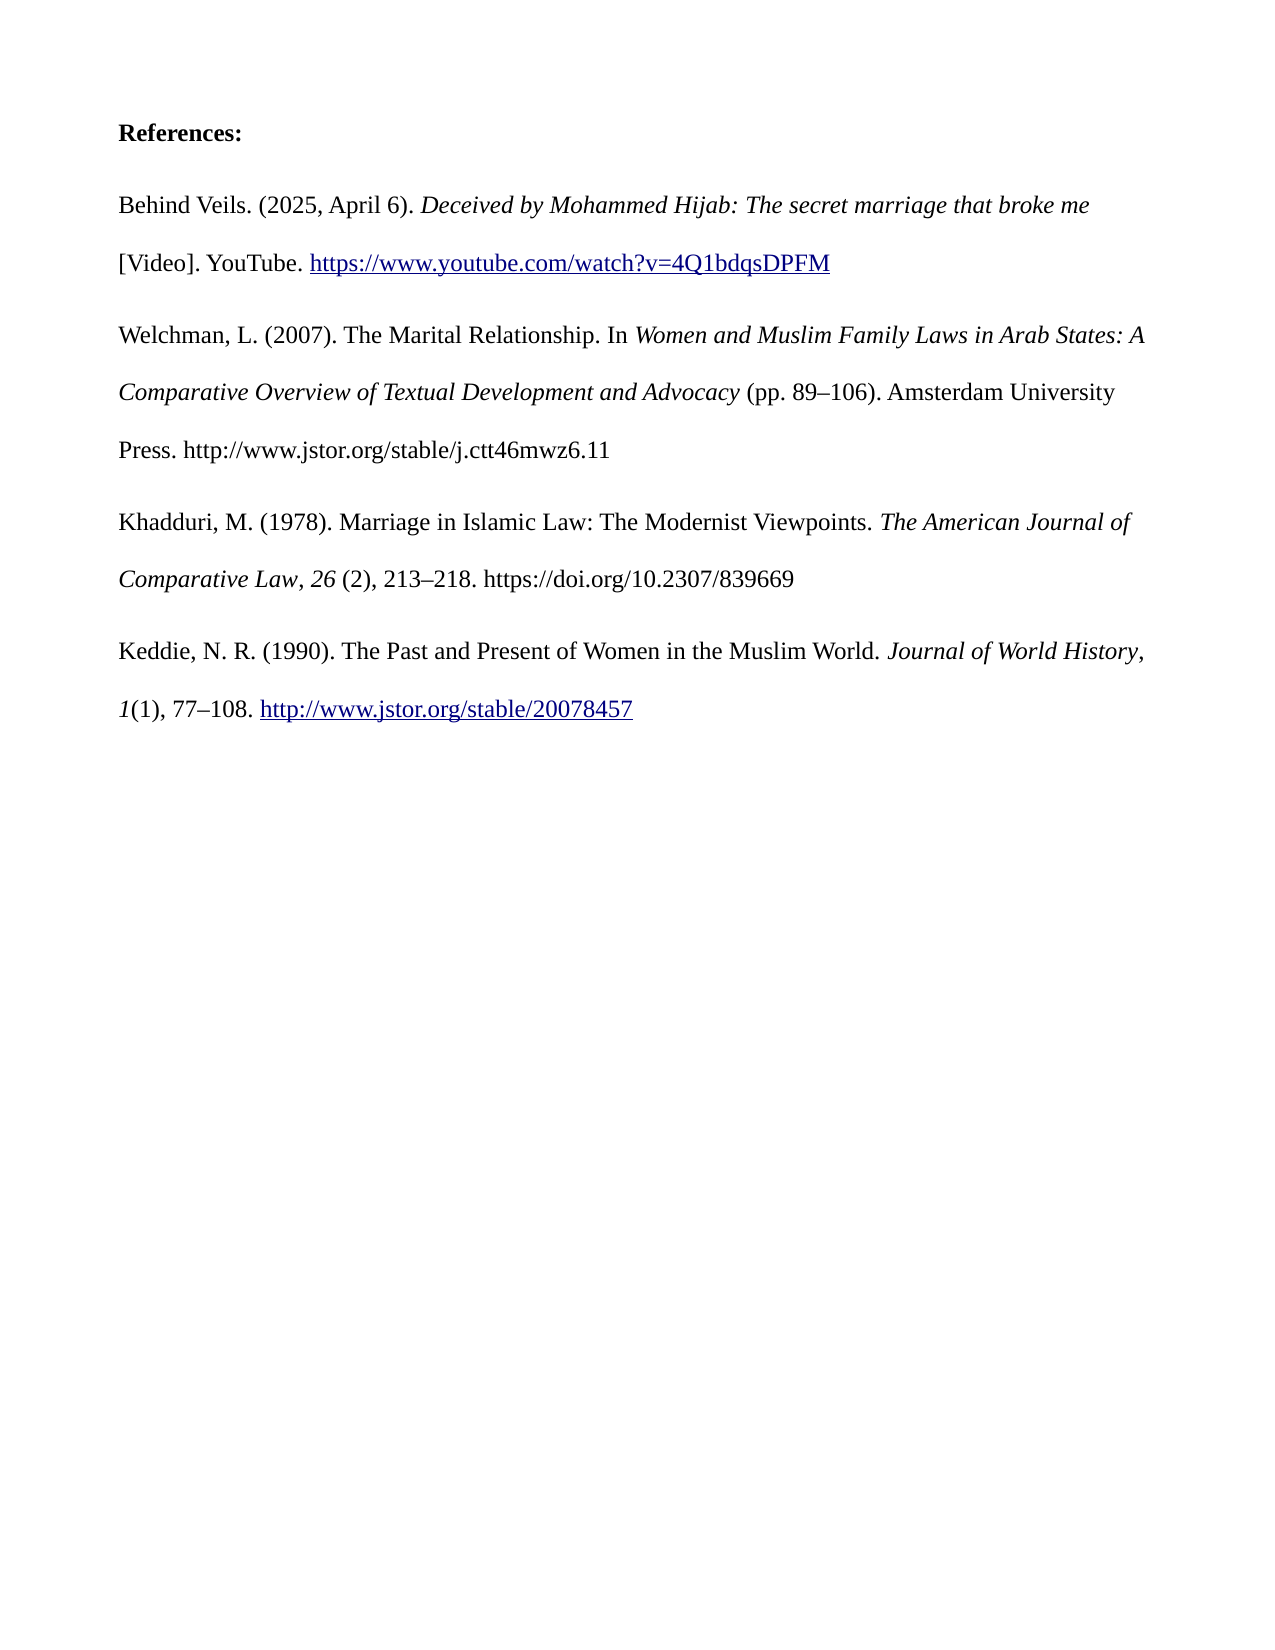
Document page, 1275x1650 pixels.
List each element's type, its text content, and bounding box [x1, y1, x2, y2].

text Khadduri, M. (1978). Marriage in Islamic Law: The Modernist Viewpoints. The American Journal of Comparative Law, 26 (2), 213–218. https://doi.org/10.2307/839669 [118, 507, 1157, 593]
text Welchman, L. (2007). The Marital Relationship. In Women and Muslim Family Laws in Arab States: A Comparative Overview of Textual Development and Advocacy (pp. 89–106). Amsterdam University Press. http://www.jstor.org/stable/j.ctt46mwz6.11 [118, 320, 1157, 463]
text Behind Veils. (2025, April 6). Deceived by Mohammed Hijab: The secret marriage that broke me [Video]. YouTube. https://www.youtube.com/watch?v=4Q1bdqsDPFM [118, 190, 1157, 276]
text Keddie, N. R. (1990). The Past and Present of Women in the Muslim World. Journal of World History, 1(1), 77–108. http://www.jstor.org/stable/20078457 [118, 636, 1157, 723]
text References: [118, 118, 1157, 147]
